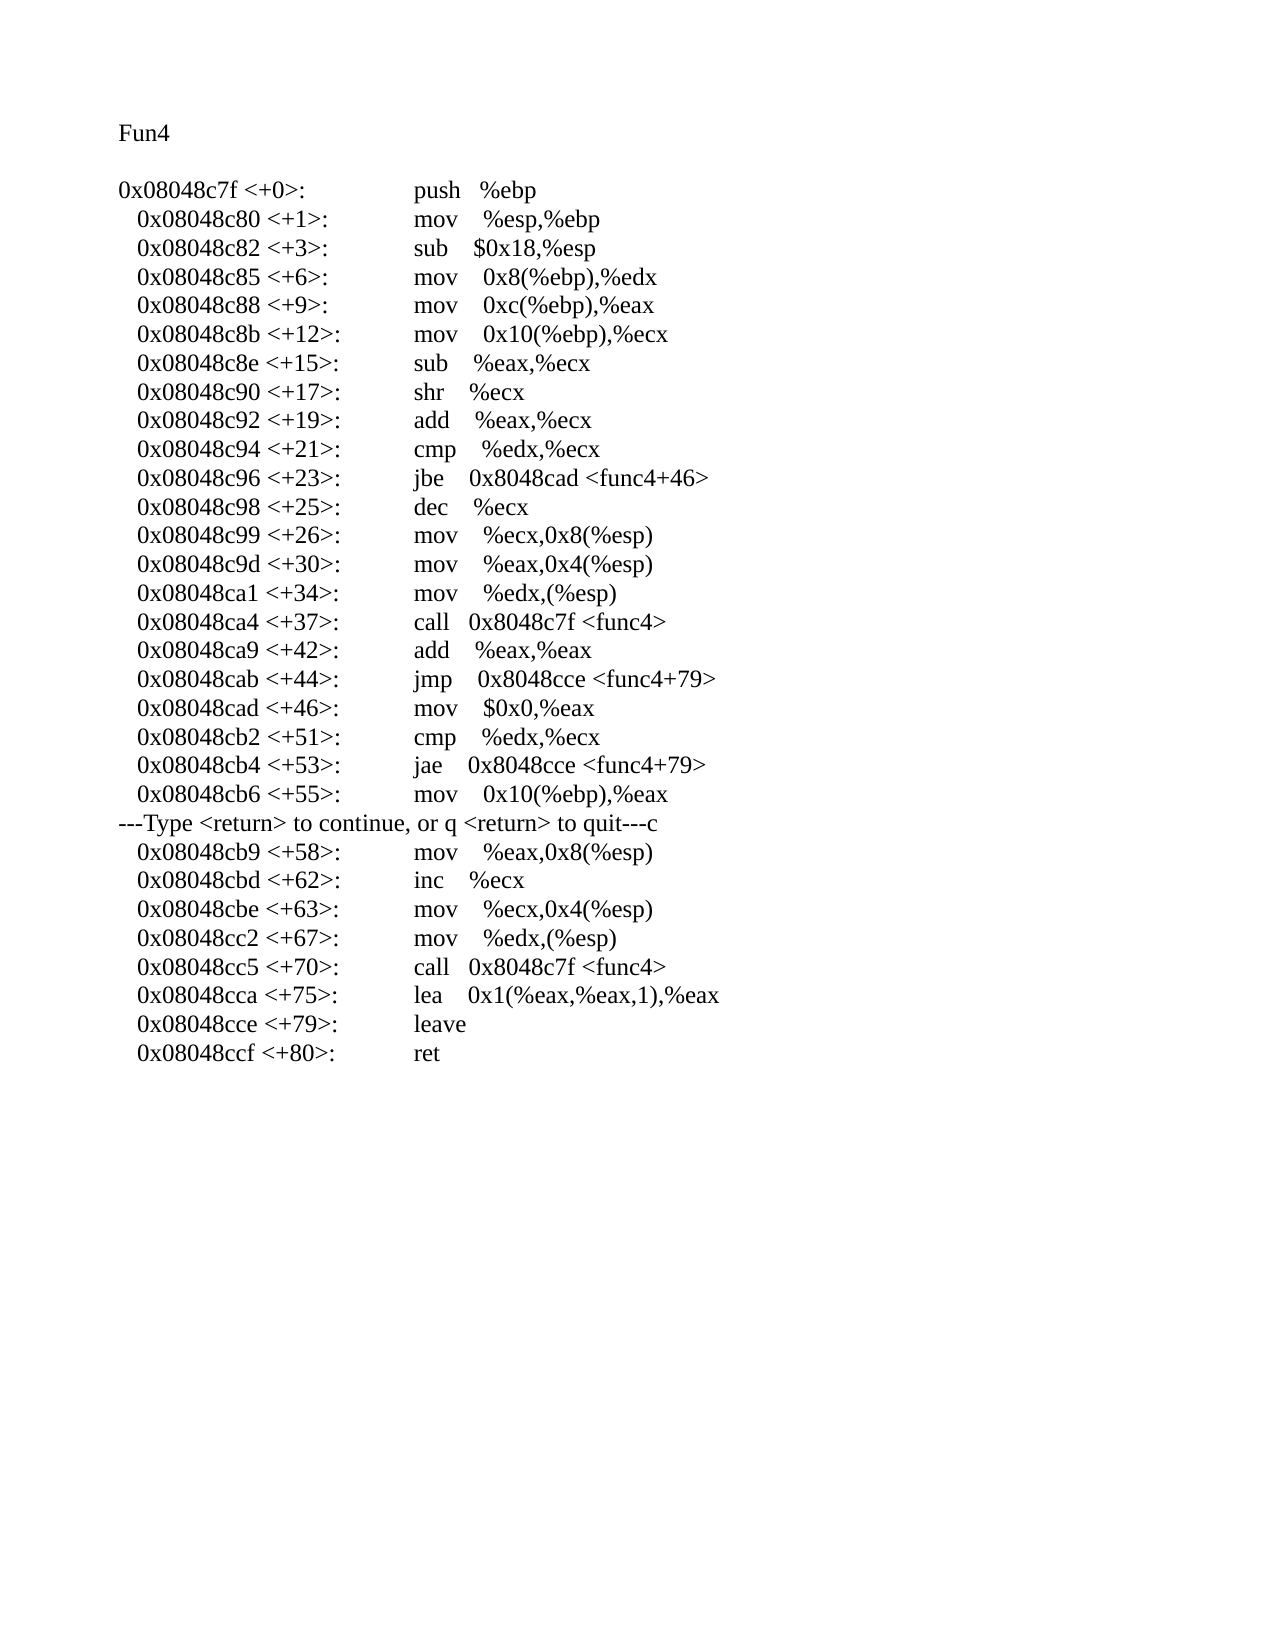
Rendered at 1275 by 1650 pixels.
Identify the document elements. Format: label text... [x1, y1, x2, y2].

text 0x08048cb2 <+51>: cmp %edx,%ecx [118, 722, 1157, 751]
text 0x08048c98 <+25>: dec %ecx [118, 492, 1157, 521]
text 0x08048c82 <+3>: sub $0x18,%esp [118, 233, 1157, 262]
text 0x08048cb4 <+53>: jae 0x8048cce <func4+79> [118, 751, 1157, 779]
text 0x08048c9d <+30>: mov %eax,0x4(%esp) [118, 549, 1157, 578]
text 0x08048c8b <+12>: mov 0x10(%ebp),%ecx [118, 319, 1157, 348]
text 0x08048cca <+75>: lea 0x1(%eax,%eax,1),%eax [118, 981, 1157, 1009]
text 0x08048ccf <+80>: ret [118, 1038, 1157, 1067]
text 0x08048c8e <+15>: sub %eax,%ecx [118, 348, 1157, 377]
text 0x08048cb9 <+58>: mov %eax,0x8(%esp) [118, 837, 1157, 866]
text 0x08048cce <+79>: leave [118, 1009, 1157, 1038]
text 0x08048c96 <+23>: jbe 0x8048cad <func4+46> [118, 463, 1157, 492]
text 0x08048c80 <+1>: mov %esp,%ebp [118, 204, 1157, 233]
text 0x08048ca4 <+37>: call 0x8048c7f <func4> [118, 607, 1157, 636]
text 0x08048ca1 <+34>: mov %edx,(%esp) [118, 578, 1157, 607]
text 0x08048cbd <+62>: inc %ecx [118, 866, 1157, 894]
text 0x08048ca9 <+42>: add %eax,%eax [118, 636, 1157, 664]
text Fun4 [118, 118, 1157, 147]
text 0x08048c85 <+6>: mov 0x8(%ebp),%edx [118, 262, 1157, 291]
text 0x08048c94 <+21>: cmp %edx,%ecx [118, 434, 1157, 463]
text 0x08048cad <+46>: mov $0x0,%eax [118, 693, 1157, 722]
text 0x08048c92 <+19>: add %eax,%ecx [118, 406, 1157, 434]
text 0x08048cbe <+63>: mov %ecx,0x4(%esp) [118, 894, 1157, 923]
text 0x08048cb6 <+55>: mov 0x10(%ebp),%eax [118, 779, 1157, 808]
text 0x08048c7f <+0>: push %ebp [118, 176, 1157, 204]
text 0x08048cab <+44>: jmp 0x8048cce <func4+79> [118, 664, 1157, 693]
text 0x08048c99 <+26>: mov %ecx,0x8(%esp) [118, 521, 1157, 549]
text 0x08048cc2 <+67>: mov %edx,(%esp) [118, 923, 1157, 952]
text 0x08048c88 <+9>: mov 0xc(%ebp),%eax [118, 291, 1157, 319]
text ---Type <return> to continue, or q <return> to quit---c [118, 808, 1157, 837]
text 0x08048c90 <+17>: shr %ecx [118, 377, 1157, 406]
text 0x08048cc5 <+70>: call 0x8048c7f <func4> [118, 952, 1157, 981]
